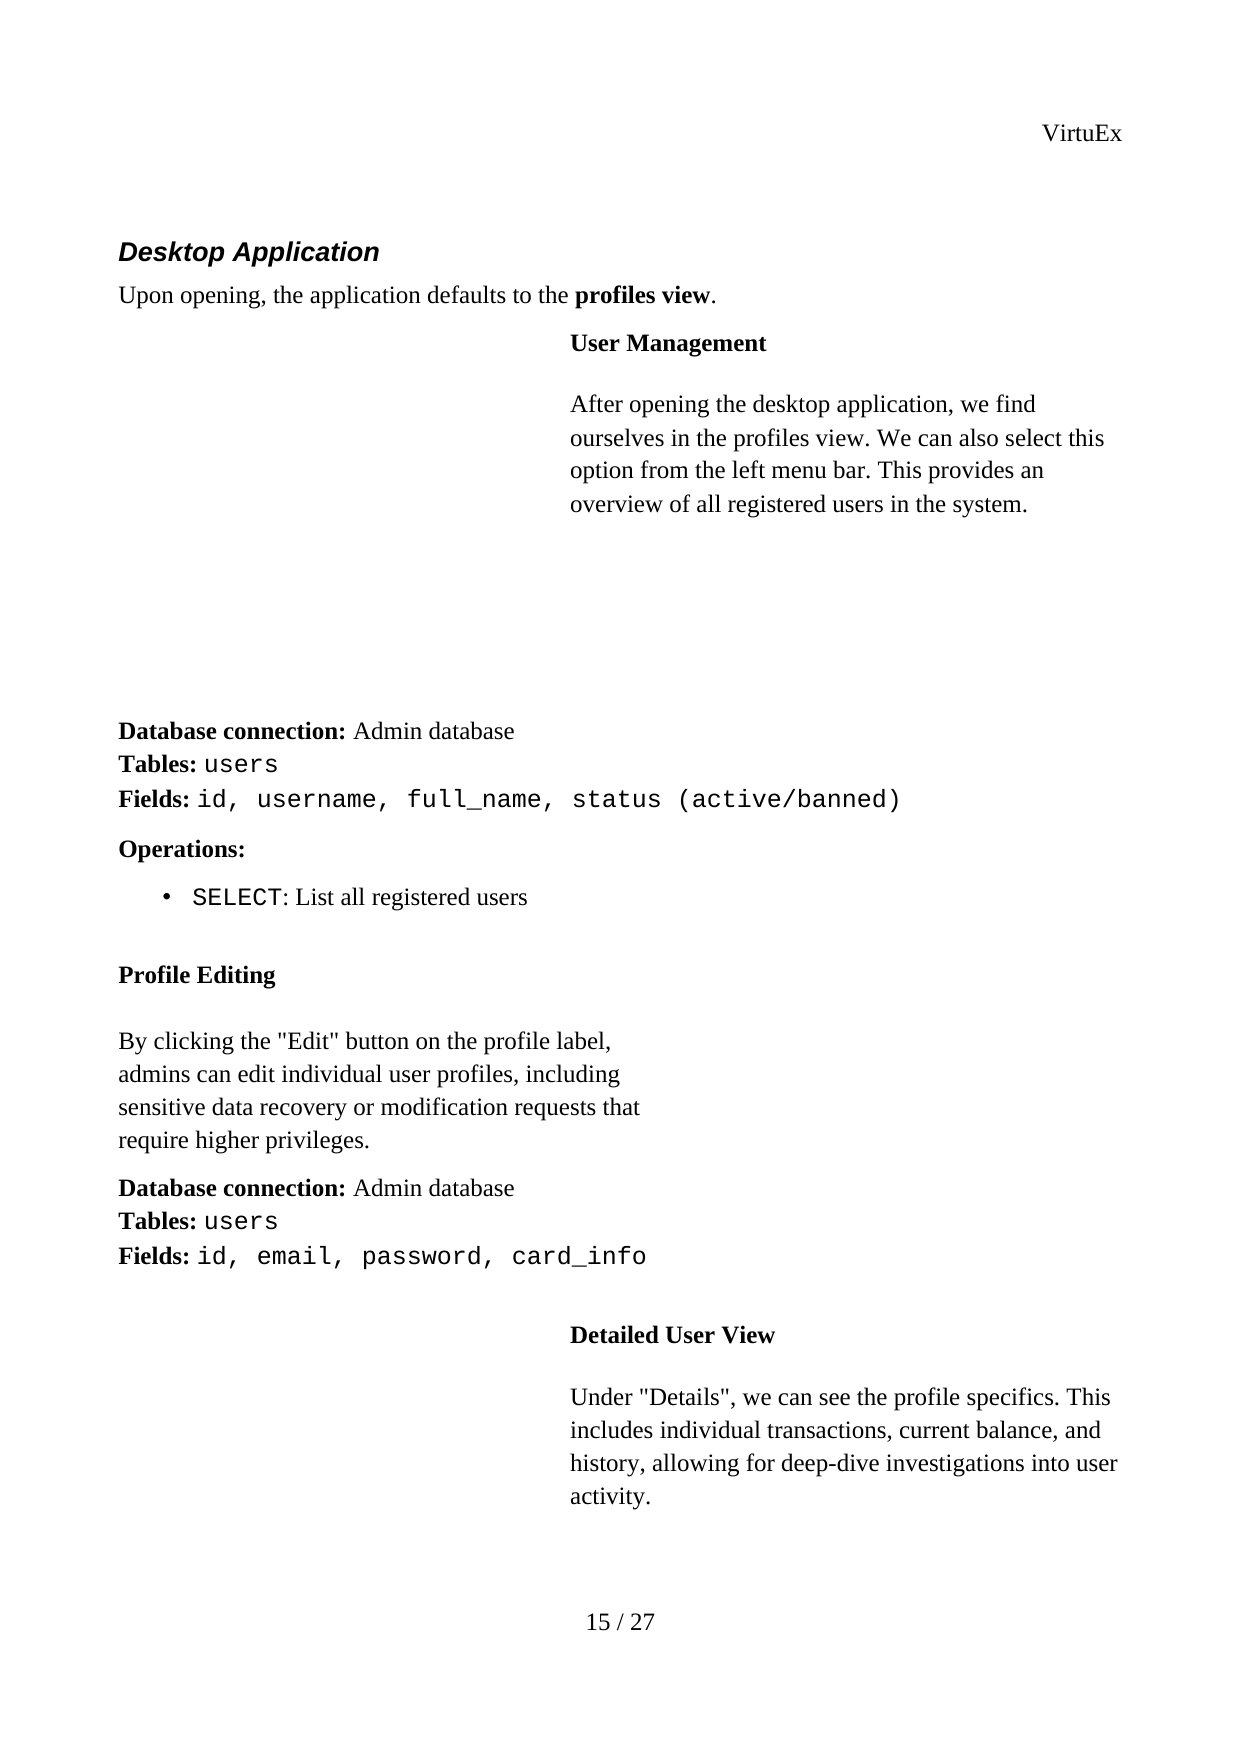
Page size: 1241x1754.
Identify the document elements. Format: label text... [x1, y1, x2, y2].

text Database connection: Admin database Tables: users Fields: id, username, full_name, status (active/banned) [118, 716, 1122, 815]
text Upon opening, the application defaults to the profiles view. [118, 280, 1122, 309]
text Database connection: Admin database Tables: users Fields: id, email, password, card_info [118, 1173, 1122, 1272]
list SELECT: List all registered users [162, 882, 1122, 912]
text Detailed User View Under "Details", we can see the profile specifics. This includes individual transactions, current balance, and history, allowing for deep-dive investigations into user activity. [118, 1320, 1122, 1509]
text Profile Editing By clicking the "Edit" button on the profile label, admins can edit individual user profiles, including sensitive data recovery or modification requests that require higher privileges. [118, 960, 1122, 1154]
text Operations: [118, 834, 1122, 863]
subtitle Desktop Application [118, 236, 1122, 268]
text User Management After opening the desktop application, we find ourselves in the profiles view. We can also select this option from the left menu bar. This provides an overview of all registered users in the system. [118, 328, 1122, 517]
